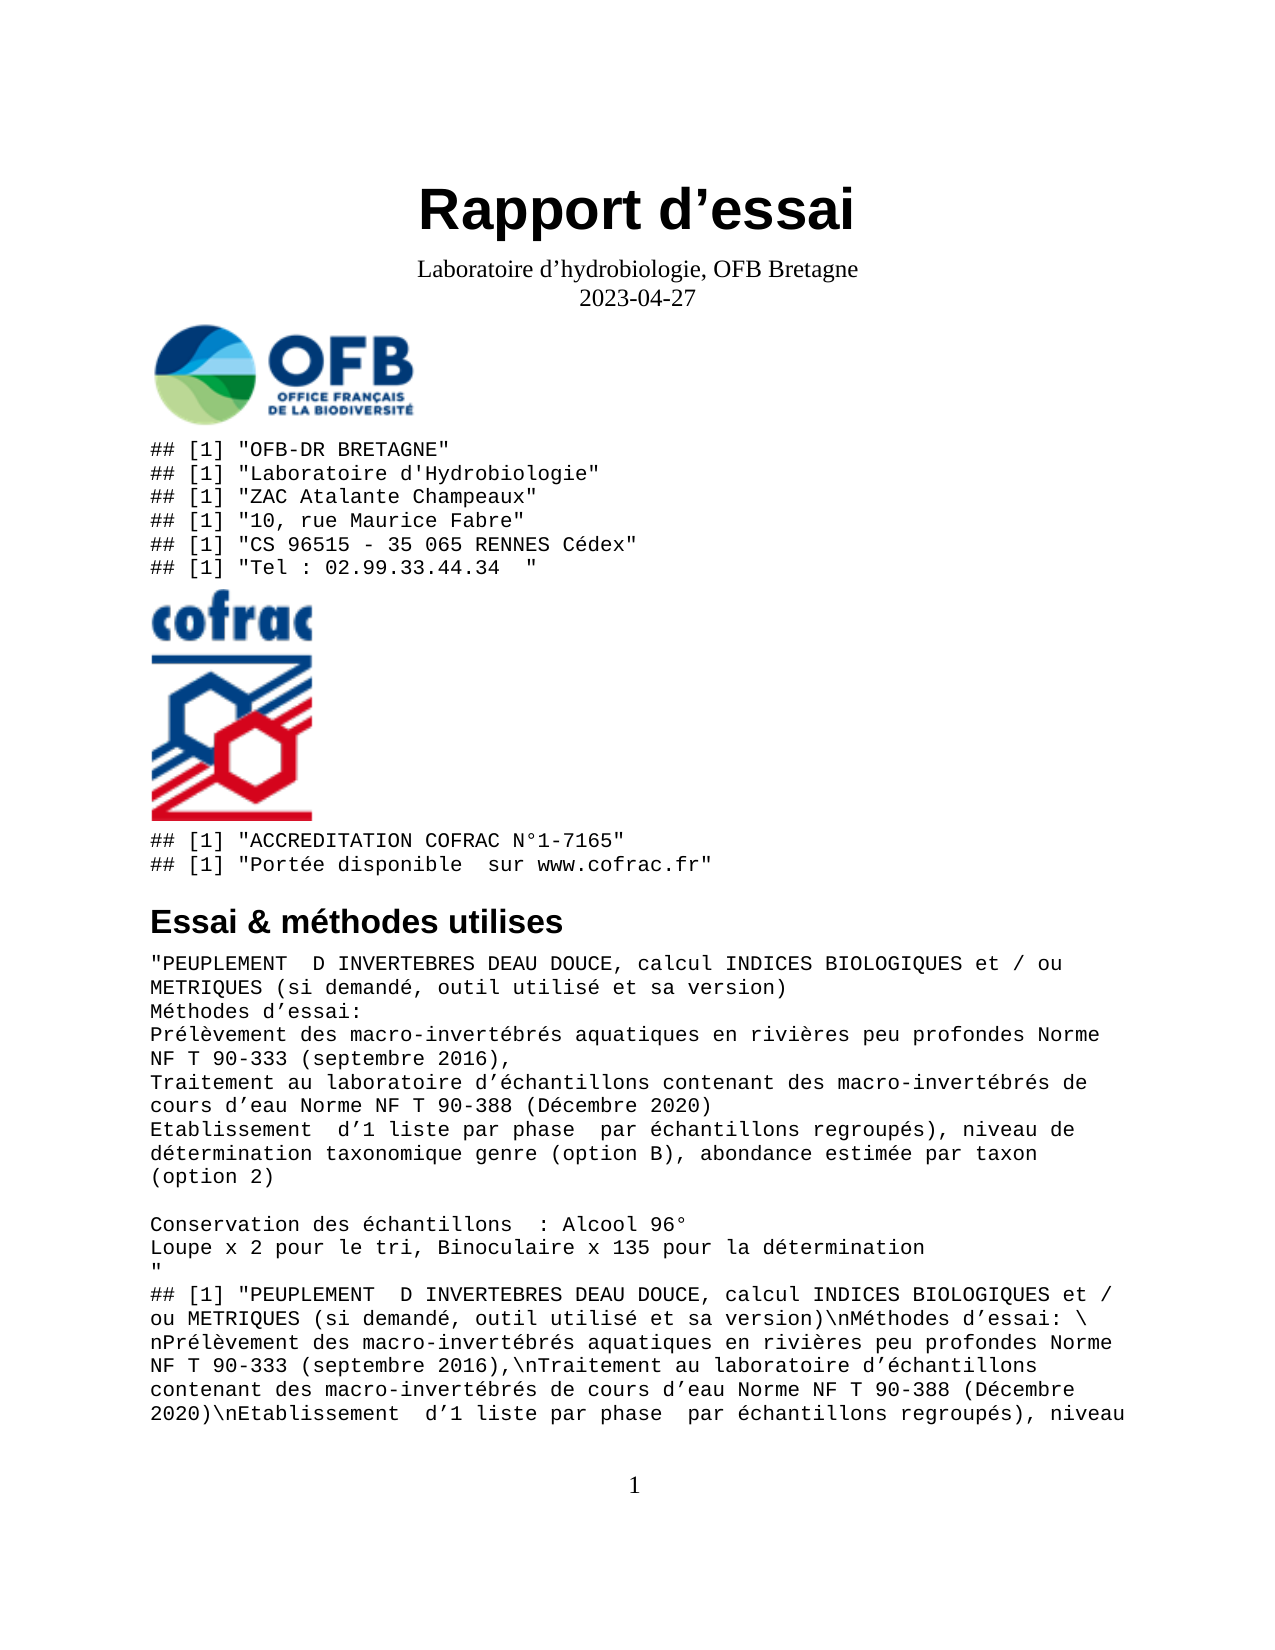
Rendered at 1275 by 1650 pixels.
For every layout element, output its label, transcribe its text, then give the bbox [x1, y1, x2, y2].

text " [150, 1261, 1125, 1284]
text Laboratoire d’hydrobiologie, OFB Bretagne [150, 254, 1125, 283]
text ## [1] "Laboratoire d'Hydrobiologie" [150, 463, 1125, 486]
text ## [1] "PEUPLEMENT D INVERTEBRES DEAU DOUCE, calcul INDICES BIOLOGIQUES et / ou METRIQUES (si demandé, outil utilisé et sa version)\nMéthodes d’essai: \nPrélèvement des macro-invertébrés aquatiques en rivières peu profondes Norme NF T 90-333 (septembre 2016),\nTraitement au laboratoire d’échantillons contenant des macro-invertébrés de cours d’eau Norme NF T 90-388 (Décembre 2020)\nEtablissement d’1 liste par phase par échantillons regroupés), niveau [150, 1284, 1125, 1426]
picture [150, 321, 419, 430]
text Prélèvement des macro-invertébrés aquatiques en rivières peu profondes Norme NF T 90-333 (septembre 2016), [150, 1024, 1125, 1072]
title Rapport d’essai [150, 175, 1125, 242]
text "PEUPLEMENT D INVERTEBRES DEAU DOUCE, calcul INDICES BIOLOGIQUES et / ou METRIQUES (si demandé, outil utilisé et sa version) [150, 953, 1125, 1001]
text Conservation des échantillons : Alcool 96° [150, 1213, 1125, 1237]
text Méthodes d’essai: [150, 1001, 1125, 1024]
text Traitement au laboratoire d’échantillons contenant des macro-invertébrés de cours d’eau Norme NF T 90-388 (Décembre 2020) [150, 1072, 1125, 1119]
subtitle Essai & méthodes utilises [150, 902, 1125, 941]
text 2023-04-27 [150, 283, 1125, 312]
text ## [1] "10, rue Maurice Fabre" [150, 510, 1125, 533]
text ## [1] "Tel : 02.99.33.44.34 " [150, 557, 1125, 581]
text ## [1] "CS 96515 - 35 065 RENNES Cédex" [150, 533, 1125, 557]
text ## [1] "ACCREDITATION COFRAC N°1-7165" [150, 830, 1125, 854]
picture [150, 589, 317, 821]
text ## [1] "Portée disponible sur www.cofrac.fr" [150, 854, 1125, 877]
text ## [1] "OFB-DR BRETAGNE" [150, 439, 1125, 463]
text Loupe x 2 pour le tri, Binoculaire x 135 pour la détermination [150, 1237, 1125, 1261]
text ## [1] "ZAC Atalante Champeaux" [150, 486, 1125, 510]
text Etablissement d’1 liste par phase par échantillons regroupés), niveau de détermination taxonomique genre (option B), abondance estimée par taxon (option 2) [150, 1119, 1125, 1190]
